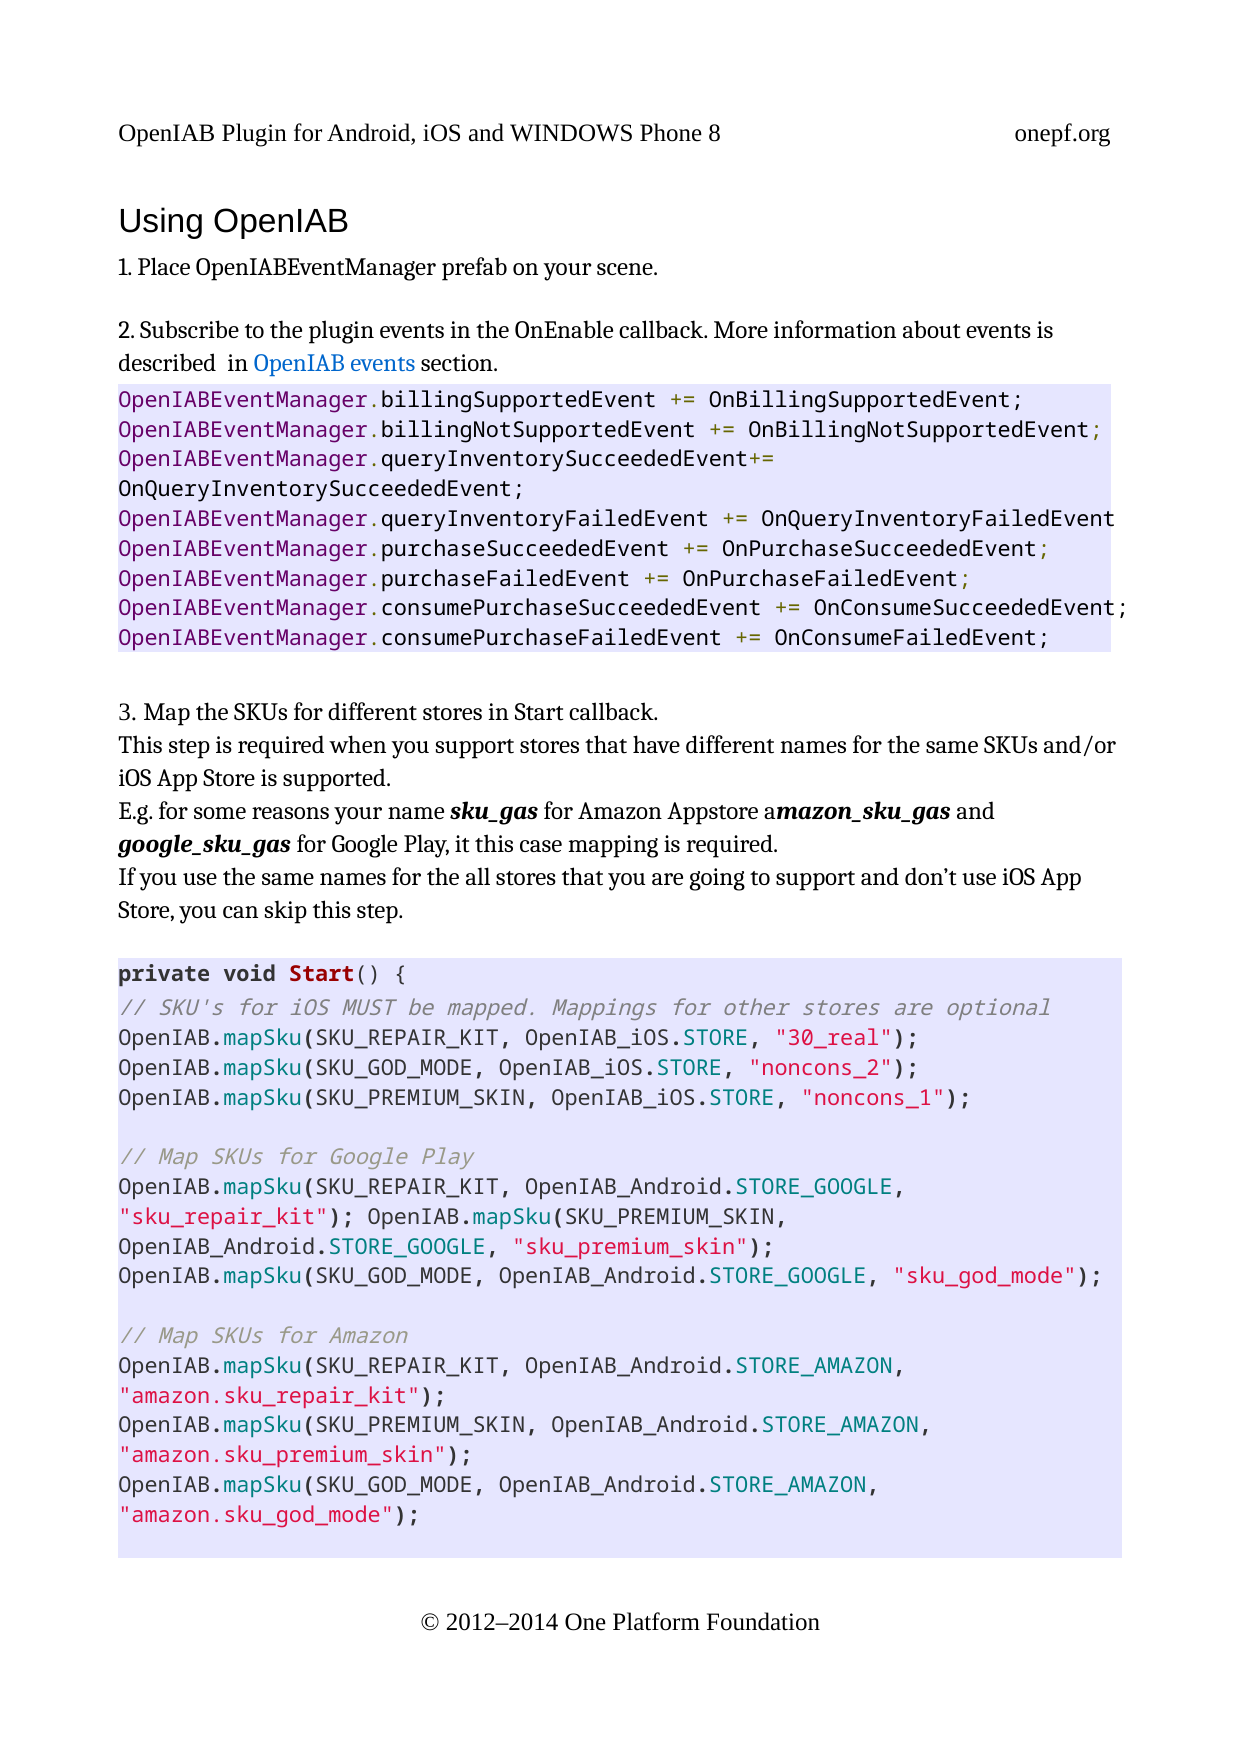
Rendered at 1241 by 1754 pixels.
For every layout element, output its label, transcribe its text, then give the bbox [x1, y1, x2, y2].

text private void Start() { [118, 958, 1122, 988]
text // Map SKUs for Amazon [118, 1320, 1122, 1350]
text OpenIAB.mapSku(SKU_GOD_MODE, OpenIAB_Android.STORE_GOOGLE, "sku_god_mode"); [118, 1261, 1122, 1290]
list This step is required when you support stores that have different names for the same SKUs and/or iOS App Store is supported. [118, 731, 1122, 793]
list 3. Map the SKUs for different stores in Start callback. [118, 697, 1122, 727]
text 1. Place OpenIABEventManager prefab on your scene. [118, 252, 1122, 281]
list E.g. for some reasons your name sku_gas for Amazon Appstore amazon_sku_gas and google_sku_gas for Google Play, it this case mapping is required. [118, 797, 1122, 859]
text // Map SKUs for Google Play [118, 1141, 1122, 1171]
text OpenIAB.mapSku(SKU_GOD_MODE, OpenIAB_Android.STORE_AMAZON, "amazon.sku_god_mode"); [118, 1469, 1122, 1529]
text OpenIAB.mapSku(SKU_REPAIR_KIT, OpenIAB_Android.STORE_GOOGLE, "sku_repair_kit"); OpenIAB.mapSku(SKU_PREMIUM_SKIN, OpenIAB_Android.STORE_GOOGLE, "sku_premium_skin"); [118, 1171, 1122, 1261]
list If you use the same names for the all stores that you are going to support and don’t use iOS App Store, you can skip this step. [118, 863, 1122, 925]
text OpenIAB.mapSku(SKU_PREMIUM_SKIN, OpenIAB_Android.STORE_AMAZON, "amazon.sku_premium_skin"); [118, 1409, 1122, 1469]
text OpenIAB.mapSku(SKU_REPAIR_KIT, OpenIAB_Android.STORE_AMAZON, "amazon.sku_repair_kit"); [118, 1350, 1122, 1409]
text // SKU's for iOS MUST be mapped. Mappings for other stores are optional OpenIAB.mapSku(SKU_REPAIR_KIT, OpenIAB_iOS.STORE, "30_real"); OpenIAB.mapSku(SKU_GOD_MODE, OpenIAB_iOS.STORE, "noncons_2"); OpenIAB.mapSku(SKU_PREMIUM_SKIN, OpenIAB_iOS.STORE, "noncons_1"); [118, 992, 1122, 1112]
text 2. Subscribe to the plugin events in the OnEnable callback. More information about events is described in OpenIAB events section. [118, 316, 1122, 377]
subtitle Using OpenIAB [118, 201, 1122, 240]
